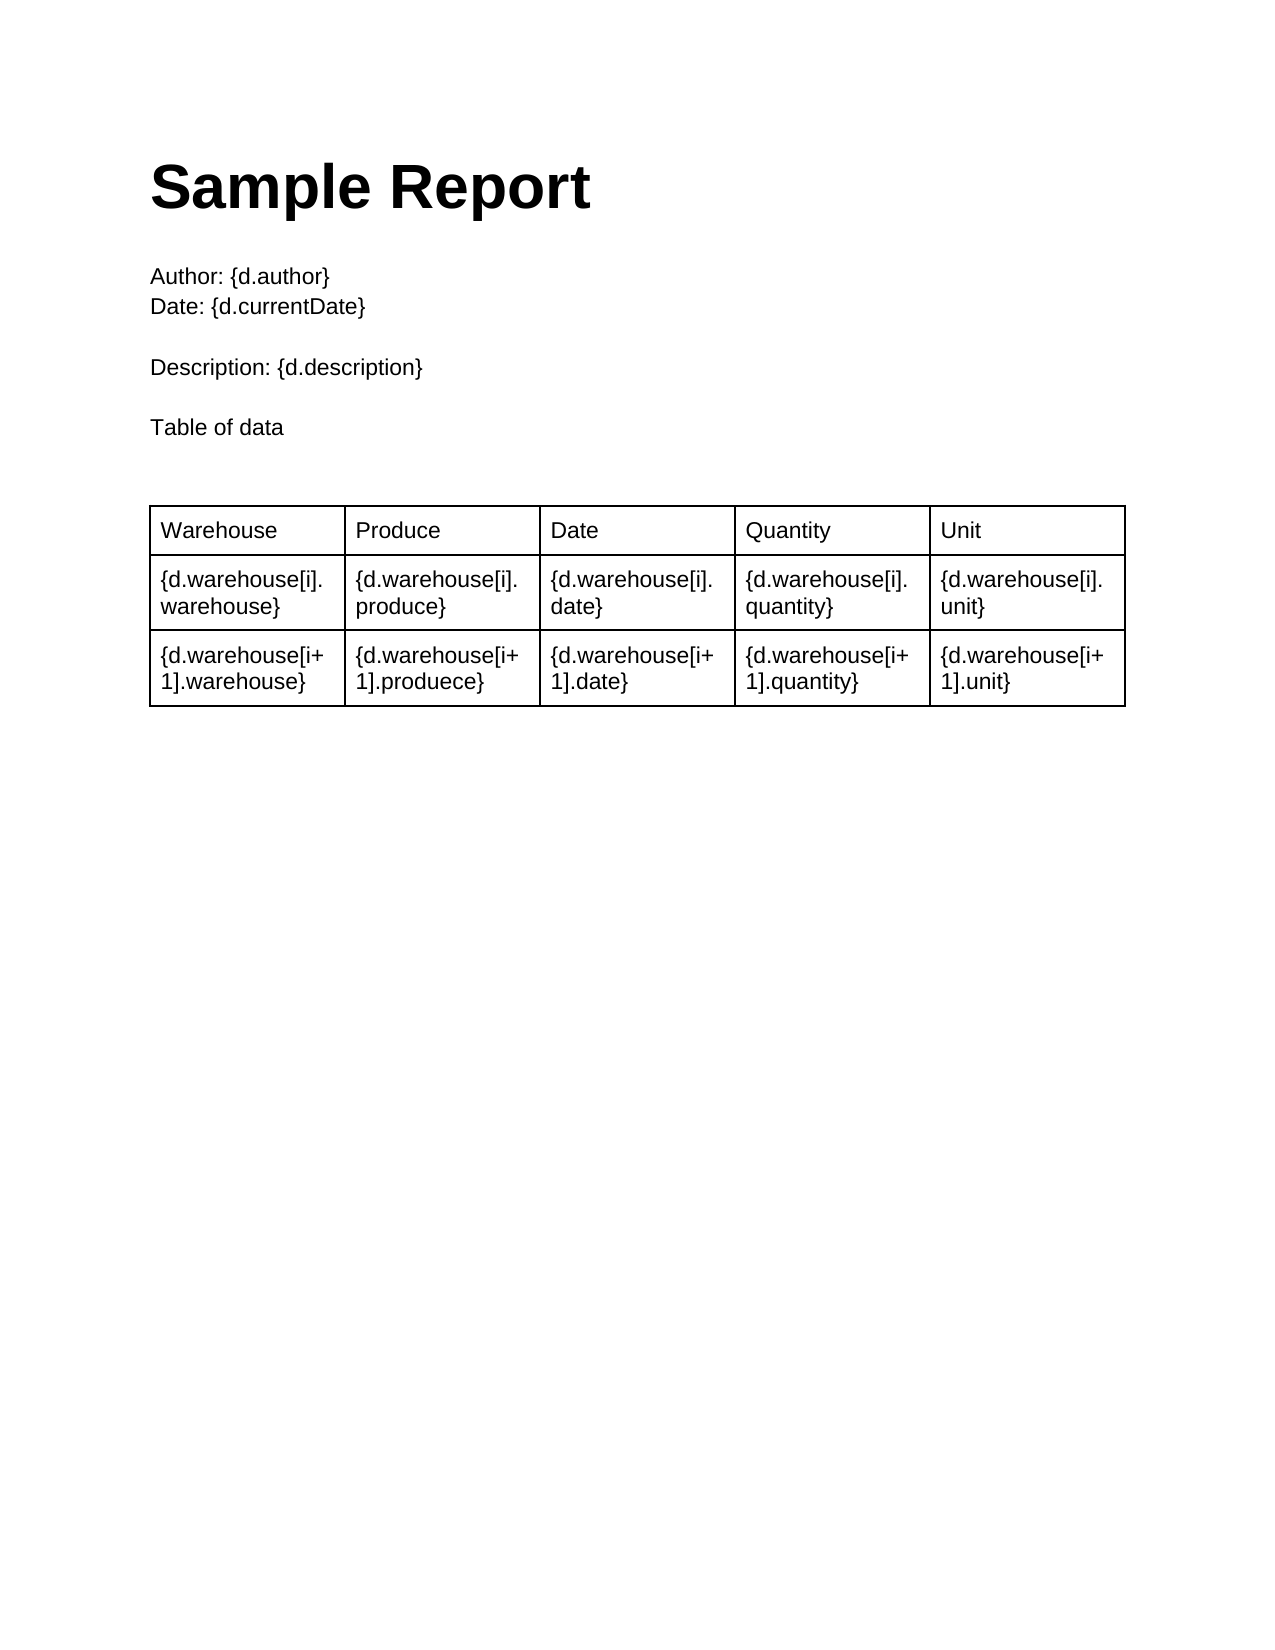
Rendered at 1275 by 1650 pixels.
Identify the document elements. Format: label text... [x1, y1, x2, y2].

table_cell {d.warehouse[i].produce} [346, 556, 539, 629]
text Table of data [150, 414, 1125, 440]
text Sample Report [150, 150, 1125, 222]
table_cell {d.warehouse[i+1].warehouse} [151, 631, 344, 705]
text Author: {d.author} [150, 263, 1125, 289]
table_cell {d.warehouse[i].date} [541, 556, 734, 629]
table_cell {d.warehouse[i].warehouse} [151, 556, 344, 629]
text Date: {d.currentDate} [150, 293, 1125, 319]
table_cell {d.warehouse[i+1].date} [541, 631, 734, 705]
table_header Unit [931, 507, 1124, 554]
table_cell {d.warehouse[i+1].quantity} [736, 631, 929, 705]
table_cell {d.warehouse[i].unit} [931, 556, 1124, 629]
table_header Quantity [736, 507, 929, 554]
table_cell {d.warehouse[i+1].unit} [931, 631, 1124, 705]
table_header Date [541, 507, 734, 554]
table_header Warehouse [151, 507, 344, 554]
table_header Produce [346, 507, 539, 554]
table_cell {d.warehouse[i].quantity} [736, 556, 929, 629]
text Description: {d.description} [150, 353, 1125, 380]
table_cell {d.warehouse[i+1].produece} [346, 631, 539, 705]
